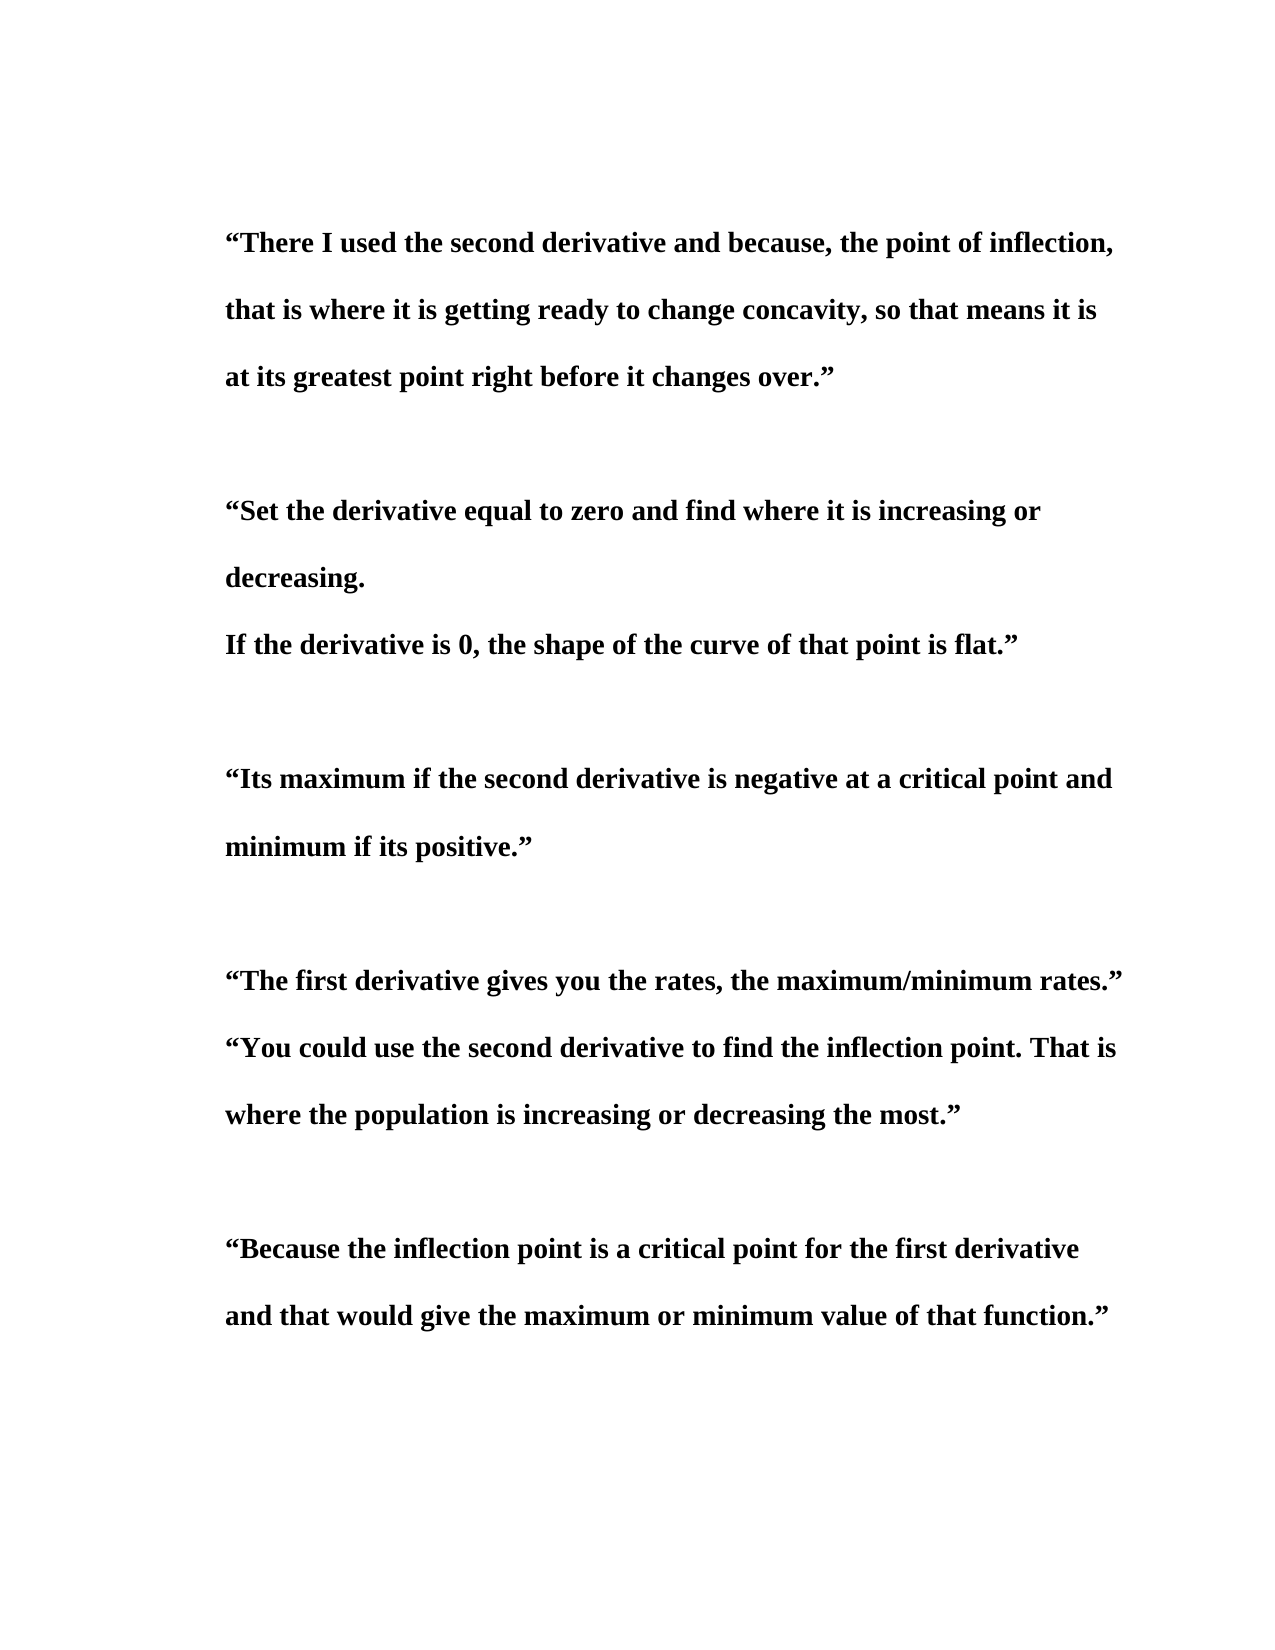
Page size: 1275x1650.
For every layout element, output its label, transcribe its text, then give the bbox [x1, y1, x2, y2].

text “The first derivative gives you the rates, the maximum/minimum rates.” [225, 963, 1125, 996]
text “Set the derivative equal to zero and find where it is increasing or decreasing. [225, 493, 1125, 594]
text “You could use the second derivative to find the inflection point. That is where the population is increasing or decreasing the most.” [225, 1030, 1125, 1131]
text “Its maximum if the second derivative is negative at a critical point and minimum if its positive.” [225, 762, 1125, 862]
text “There I used the second derivative and because, the point of inflection, that is where it is getting ready to change concavity, so that means it is at its greatest point right before it changes over.” [225, 225, 1125, 393]
text “Because the inflection point is a critical point for the first derivative and that would give the maximum or minimum value of that function.” [225, 1231, 1125, 1332]
text If the derivative is 0, the shape of the curve of that point is flat.” [225, 627, 1125, 661]
